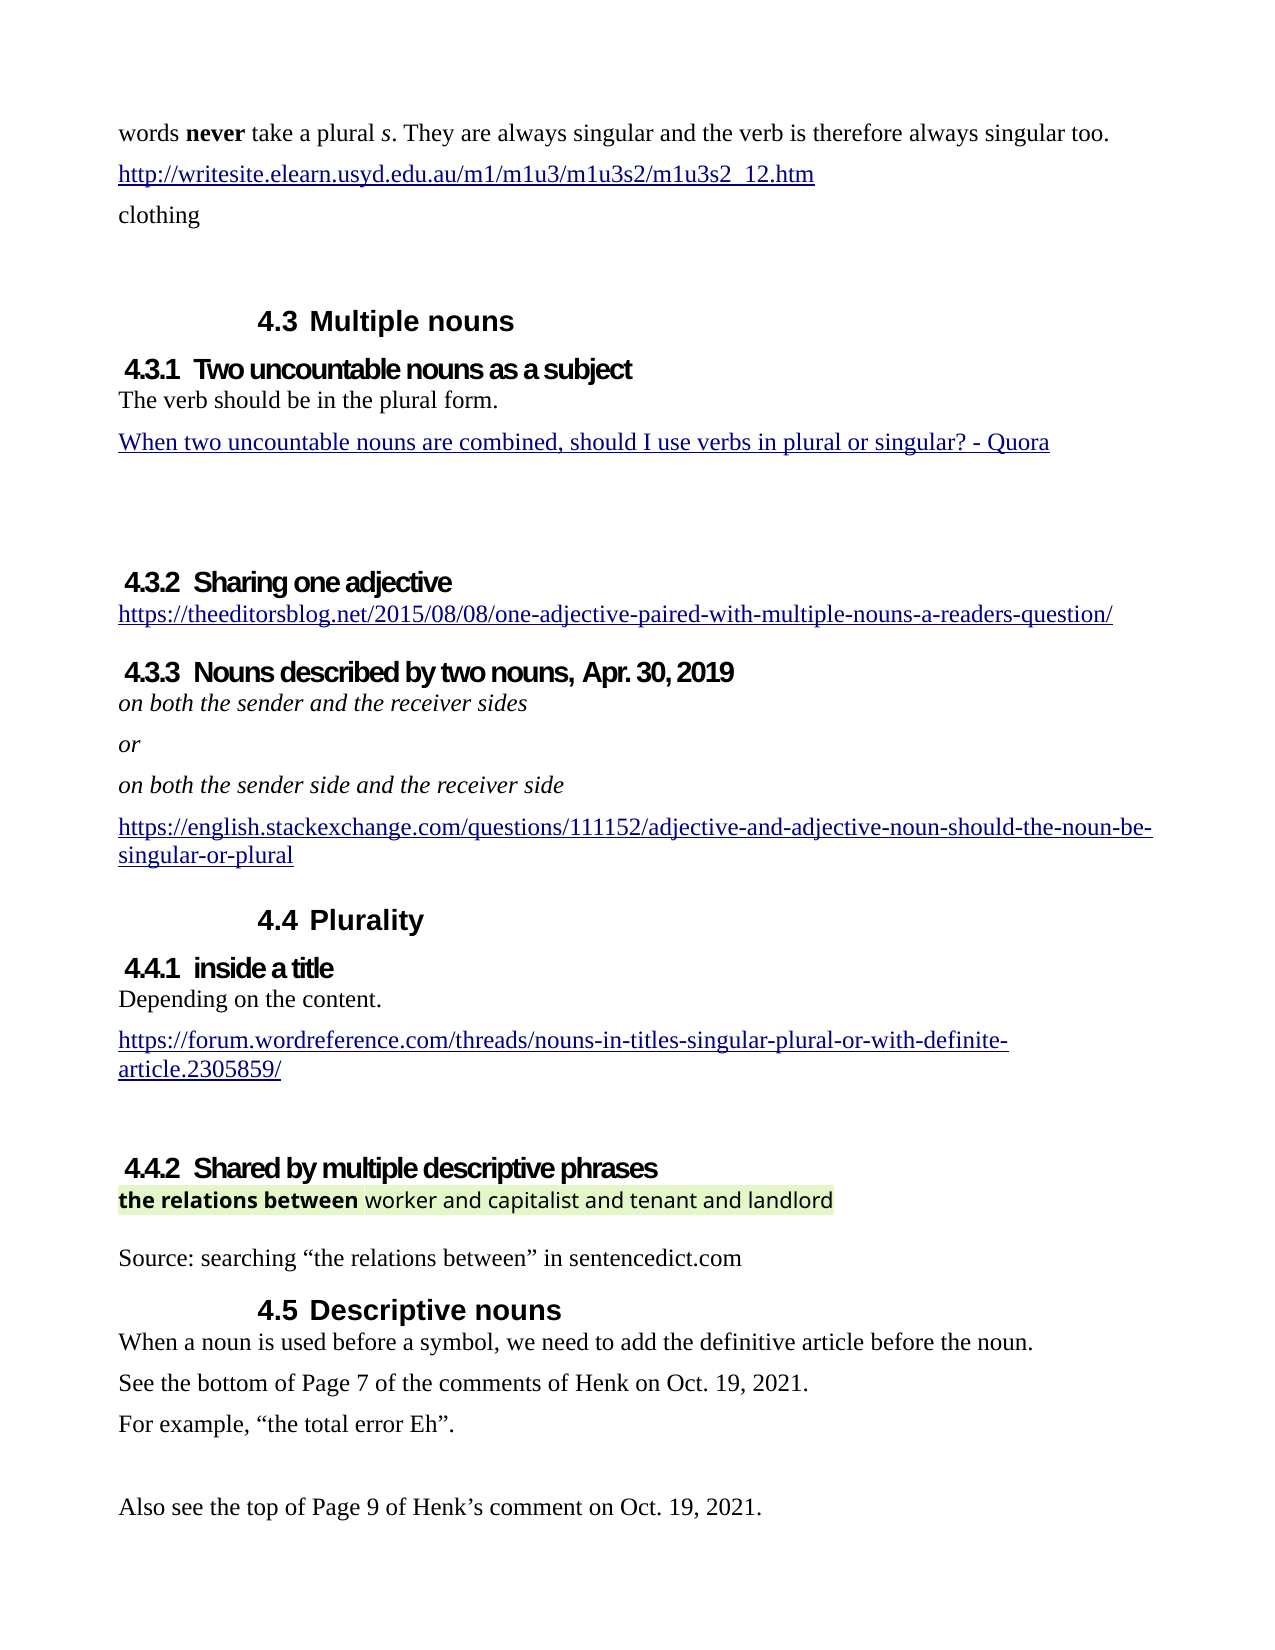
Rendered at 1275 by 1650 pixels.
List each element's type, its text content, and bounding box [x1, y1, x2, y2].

text words never take a plural s. They are always singular and the verb is therefore always singular too. [118, 118, 1157, 147]
text http://writesite.elearn.usyd.edu.au/m1/m1u3/m1u3s2/m1u3s2_12.htm [118, 159, 1157, 188]
text When two uncountable nouns are combined, should I use verbs in plural or singular? - Quora [118, 427, 1157, 456]
text See the bottom of Page 7 of the comments of Henk on Oct. 19, 2021. [118, 1368, 1157, 1397]
text The verb should be in the plural form. [118, 386, 1157, 414]
text on both the sender and the receiver sides [118, 688, 1157, 717]
subtitle Descriptive nouns [249, 1293, 1157, 1327]
subtitle inside a title [118, 951, 1157, 984]
text the relations between worker and capitalist and tenant and landlord [118, 1185, 1157, 1215]
text When a noun is used before a symbol, we need to add the definitive article before the noun. [118, 1327, 1157, 1355]
subtitle Nouns described by two nouns, Apr. 30, 2019 [118, 654, 1157, 688]
subtitle Sharing one adjective [118, 565, 1157, 599]
text Depending on the content. [118, 984, 1157, 1013]
subtitle Shared by multiple descriptive phrases [118, 1151, 1157, 1185]
subtitle Plurality [249, 903, 1157, 936]
text on both the sender side and the receiver side [118, 771, 1157, 799]
text https://forum.wordreference.com/threads/nouns-in-titles-singular-plural-or-with-definite-article.2305859/ [118, 1026, 1157, 1083]
text Source: searching “the relations between” in sentencedict.com [118, 1243, 1157, 1272]
text https://english.stackexchange.com/questions/111152/adjective-and-adjective-noun-should-the-noun-be-singular-or-plural [118, 812, 1157, 869]
subtitle Multiple nouns [249, 304, 1157, 337]
subtitle Two uncountable nouns as a subject [118, 352, 1157, 386]
text https://theeditorsblog.net/2015/08/08/one-adjective-paired-with-multiple-nouns-a-readers-question/ [118, 599, 1157, 627]
text or [118, 729, 1157, 758]
text For example, “the total error Eh”. [118, 1409, 1157, 1438]
text clothing [118, 201, 1157, 229]
text Also see the top of Page 9 of Henk’s comment on Oct. 19, 2021. [118, 1492, 1157, 1520]
